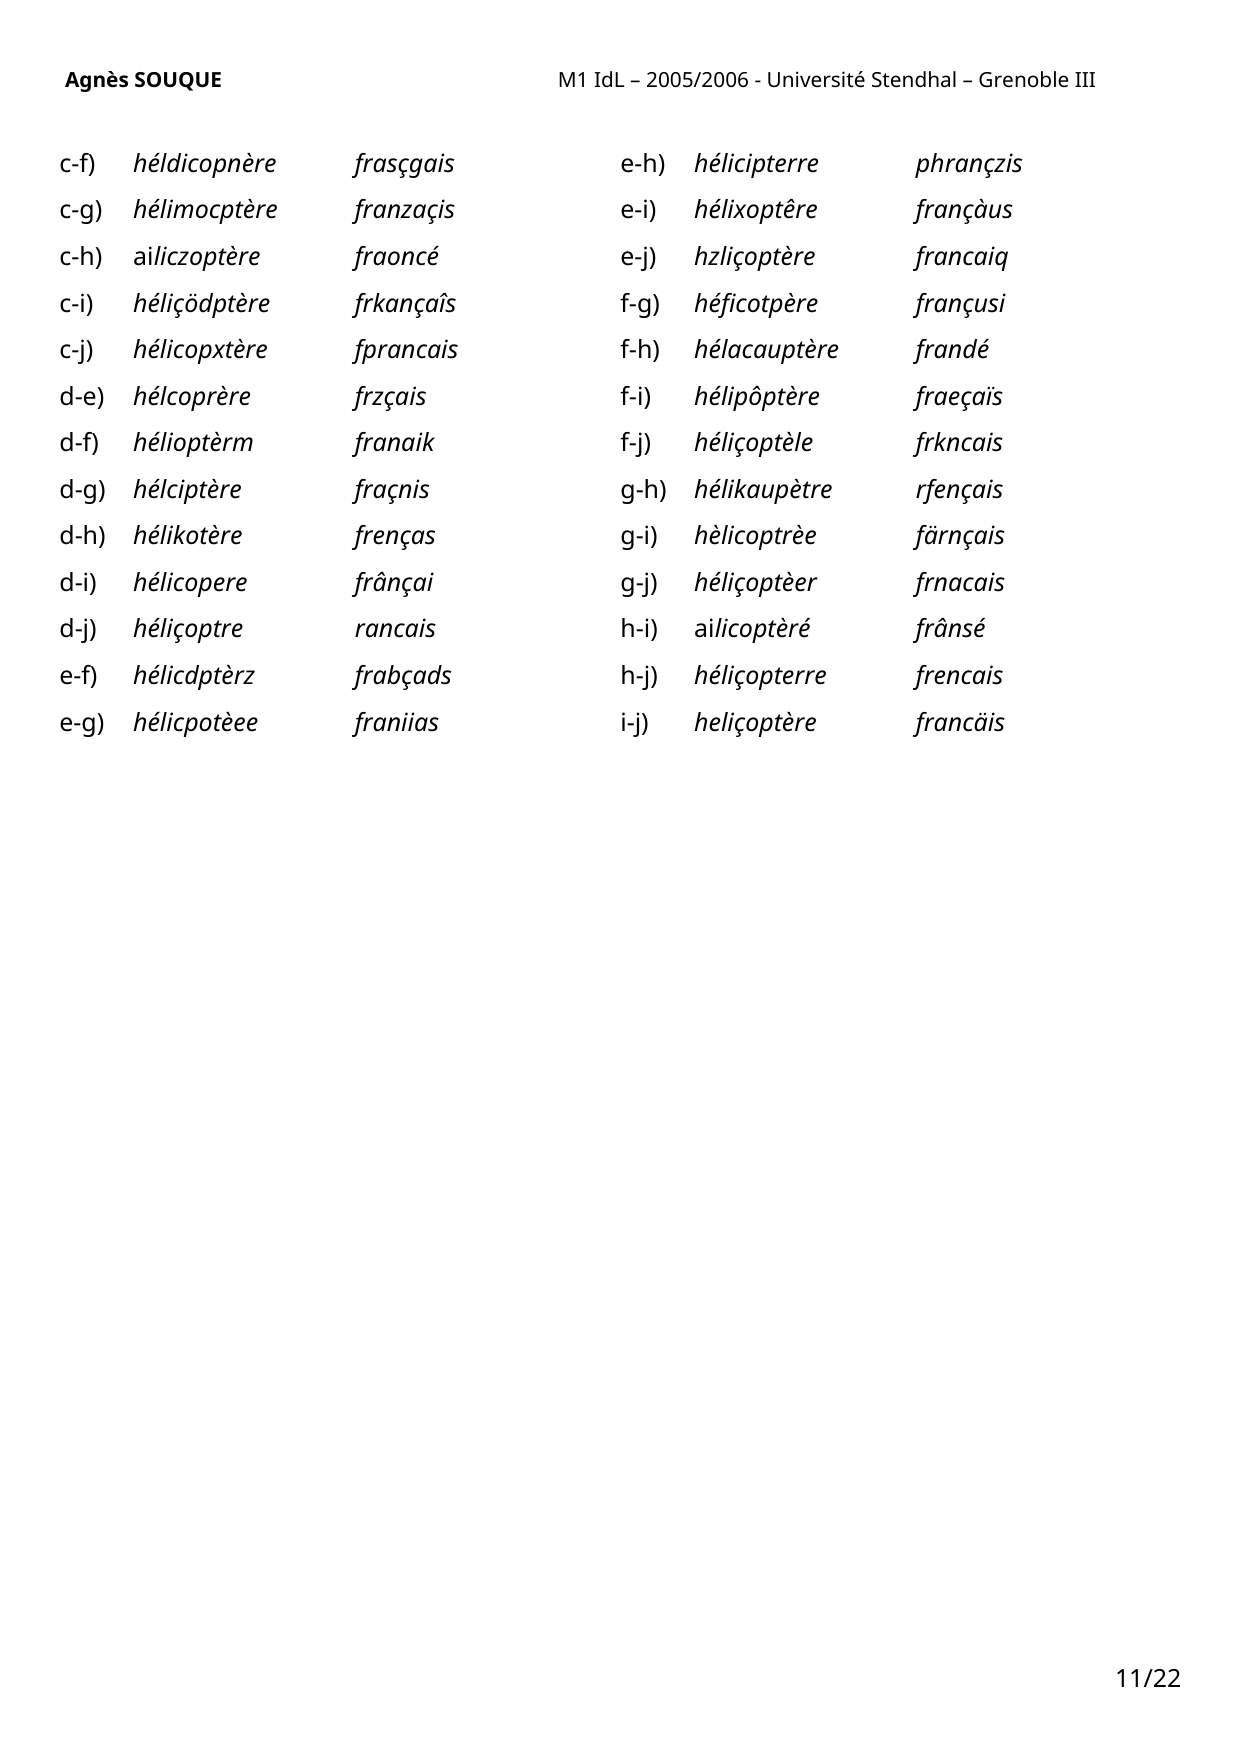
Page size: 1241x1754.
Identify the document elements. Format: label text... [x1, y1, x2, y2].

text e-f) hélicdptèrz frabçads [59, 658, 620, 692]
text d-h) hélikotère frenças [59, 518, 620, 552]
text e-i) hélixoptêre françàus [620, 192, 1181, 226]
text i-j) heliçoptère francäis [620, 704, 1181, 738]
text e-h) hélicipterre phrançzis [620, 146, 1181, 179]
text d-e) hélcoprère frzçais [59, 378, 620, 412]
text c-i) héliçödptère frkançaîs [59, 285, 620, 319]
text c-h) ailiczoptère fraoncé [59, 239, 620, 273]
text e-g) hélicpotèee franiias [59, 704, 620, 738]
text c-g) hélimocptère franzaçis [59, 192, 620, 226]
text d-g) hélciptère fraçnis [59, 471, 620, 506]
text d-j) héliçoptre rancais [59, 611, 620, 645]
text h-j) héliçopterre frencais [620, 658, 1181, 692]
text c-j) hélicopxtère fprancais [59, 332, 620, 366]
text f-g) héficotpère françusi [620, 285, 1181, 319]
text f-j) héliçoptèle frkncais [620, 425, 1181, 459]
text f-i) hélipôptère fraeçaïs [620, 378, 1181, 412]
text d-i) hélicopere frânçai [59, 564, 620, 599]
text e-j) hzliçoptère francaiq [620, 239, 1181, 273]
text h-i) ailicoptèré frânsé [620, 611, 1181, 645]
text c-f) héldicopnère frasçgais [59, 146, 620, 179]
text g-j) héliçoptèer frnacais [620, 564, 1181, 599]
text g-i) hèlicoptrèe färnçais [620, 518, 1181, 552]
text f-h) hélacauptère frandé [620, 332, 1181, 366]
text d-f) hélioptèrm franaik [59, 425, 620, 459]
text g-h) hélikaupètre rfençais [620, 471, 1181, 506]
